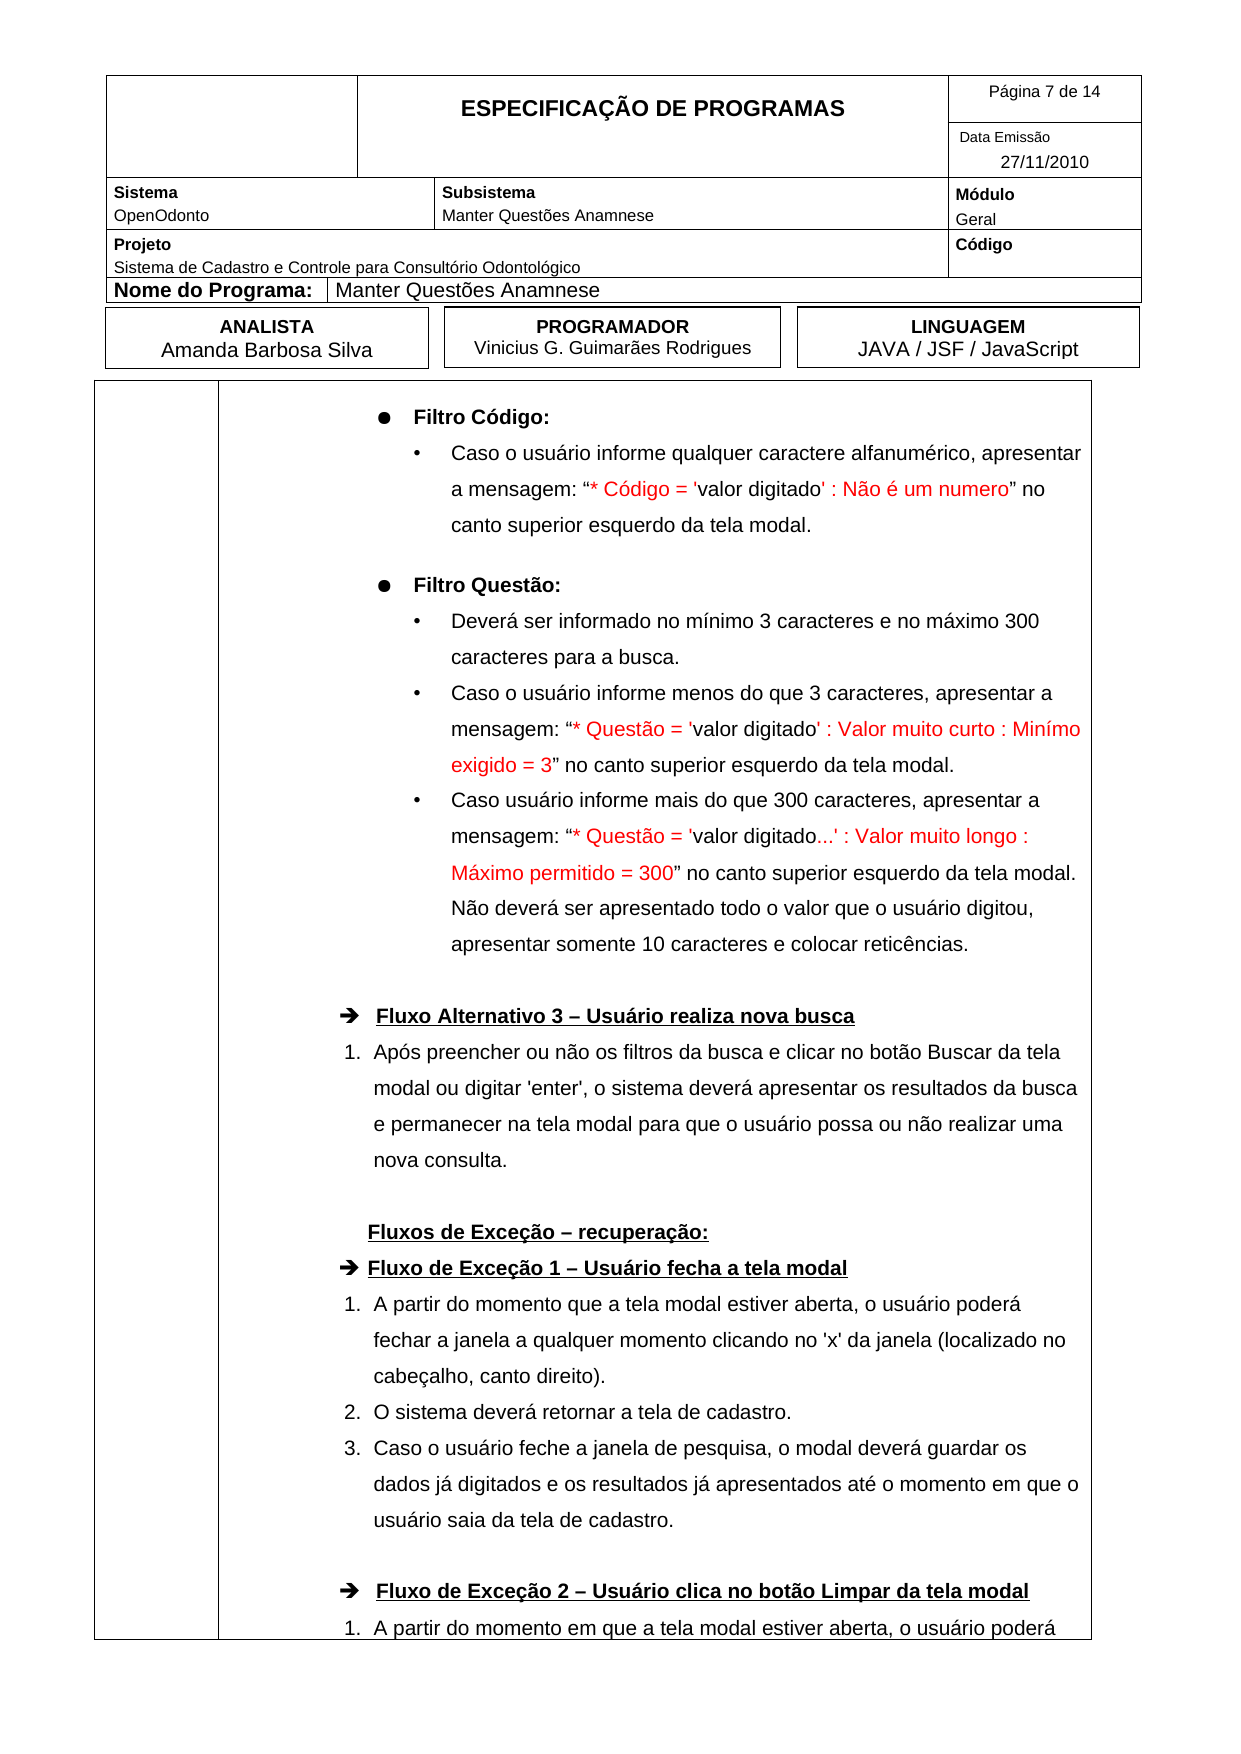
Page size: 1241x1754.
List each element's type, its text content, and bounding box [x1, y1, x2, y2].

table_header [95, 381, 218, 1639]
table_header Apresentar ao usuário a tela de cadastro de questões da anamnese. Usuário. Tela principal – menu Cadastro – Anamnese - Questões Fluxos Principais Obs. O Código do cadastro só será gerado após a inserção e não poderá ser alterado. Sistema apresenta a tela de cadastro de questões com os campos: Código ( autoincremento gerado automaticamente pelo sistema) – campo inabilitado para edição Questão (campo livre obrigatório) – possui no mínimo 5 e no máximo 300 caracteres Fluxo Alternativo – Usuário não está logado no sistema Usuário clica na tela principal no menu Cadastro – Anamnese – Questões. O sistema deverá filtrar as requisições de URL que contenham /cadastro/... verificando a autenticação do usuário. Caso o usuário esteja autenticado, a requisição prossegue normalmente. Caso o usuário não esteja autenticado, o sistema redireciona para tela de login, e após a autenticação, para a tela principal. Cenário 1 - Incluir Caso o usuário esteja efetuando um novo cadastro, após preencher os dados, ele seleciona o botão Salvar ou digitar a tecla “enter” (desde que o foco do cursor esteja no campo Questão – campo 'input'). O sistema persiste os dados no banco de dados e exibe mensagem de confirmação “Cadastro efetuado com sucesso”. Fluxos alternativos – inclusão: Fluxo Alternativo 1 – Usuário não preencheu os dados obrigatórios Ao selecionar o botão salvar, o sistema deverá primeiramente validar os campos obrigatórios. Se o sistema verificar que o campo obrigatório Questão não foi preenchido ou se contém conteúdo vazio (espaços). Sistema apresenta mensagem em uma pop up: “Campos obrigatórios não preenchidos.” e retorna a tela de cadastro. Caso o campo esteja nulo o sistema indica acima dos campos obrigatórios não preenchidos a mensagem: “* O valor esta nulo.” Caso o campo esteja com conteúdo vazio (espaços) o sistema indica acima dos campos a mensagem: “* O valor esta vazio.” Se mesmo removendo espaços excedentes o conteúdo do campo seja vazio (espaços) o sistema indica acima dos campos a mensagem: “* O valor tem conteúdo vazio.” Fluxo Alternativo 2 – Campos Preenchidos Inválidos Ao clicar no botão Salvar ou digitar a tecla “enter”, o sistema deverá validar se o campo Questão foi preenchido com valores válidos. Caso os campos não passem pelas verificações, o sistema deve apresentar a mensagem em uma pop up: “Campos inválidos.”, retornar a tela de cadastro e indicar acima dos campos a mensagem correspondente. Se o sistema verificar que o campo Questão não possui o mínimo necessário deverá apresentar a mensagem: “* Valor muito curto : Minímo exigido = 'mínimo definido'”. Se o sistema verificar que o campo possui mais que o máximo permitido deverá apresentar a mensagem: “Valor muito longo : Máximo permitido = 'máximo definido'”. Cenário 2 - Recuperar Caso o usuário esteja realizando uma busca, após selecionar o botão Pesquisa: Sistema apresenta uma tela modal com os filtros para pesquisa: Código Questão E uma tabela de resultados com no máximo (os primeiros) 1000 registros cadastrados, paginando a cada pelo menos 10 registros. A tabela de resultados deve conter as colunas: Código Questão O sistema deve apresentar uma barra de scroller (rolagem), com o número de páginas, permitindo ao usuário navegar para a próxima página, para a página anterior, para uma das páginas que esteja visualizando o número e para a última ou primeira página da listagem. O usuário poderá pesquisar com nenhum, um, ou mais filtros. Os resultados da busca devem ser apresentados na tela modal em uma tabela sempre se limitando a no máximo 1000 registros independente dos filtros aplicados e sempre paginando a cada 10 registros. Em todos os casos de busca o resultado da consulta, realizada no banco de dados, deverá conter apenas os campos que serão exibidos na tabela de resultados, ou seja nesse momento não serão recuperados relacionamentos e demais dados. Além de apresentar ao usuário a quantidade de resultados encontrados e o tempo de consulta em segundos. A pesquisa do filtro por questão será feita por 'like', ou seja, o usuário poderá digitar parte do nome para efetuar a busca. Caso mais de um filtro de pesquisa seja informado, a pesquisa associará logicamente os filtros de forma complementar, ou seja um filtro 'AND' outro filtro, combinando os dois ou mais valores para pesquisa. O usuário poderá clicar no botão Buscar ou digitar a tecla 'enter' do teclado para efetuar a busca. O foco do cursor deverá estar posicionado em algum campo 'input' da tela de pesquisa para que se possa acionar a busca por meio da tecla 'enter'. Em todos os casos de busca,quando em filtros do tipo 'input' não haverá diferenciação da caixa de texto (case-insensiteve) para filtrar as consultas. Fluxos alternativos – recuperação: Fluxo Alternativo 1 – Usuário não preencheu os dados da pesquisa Caso o usuário não preencha nenhum filtro para pesquisa e clique no botão Buscar da tela modal ou digite 'enter', o sistema deve apresentar todos os registros se limitando ao máximo de 1000, como foi especificado. Fluxo Alternativo 2 – Usuário preencheu os dados da pesquisa inapropriadamente Quando o usuário clicar no botão Buscar da tela modal ou digitar 'enter', o sistema deverá validar os campos: Filtro Código: Caso o usuário informe qualquer caractere alfanumérico, apresentar a mensagem: “* Código = 'valor digitado' : Não é um numero” no canto superior esquerdo da tela modal. Filtro Questão: Deverá ser informado no mínimo 3 caracteres e no máximo 300 caracteres para a busca. Caso o usuário informe menos do que 3 caracteres, apresentar a mensagem: “* Questão = 'valor digitado' : Valor muito curto : Minímo exigido = 3” no canto superior esquerdo da tela modal. Caso usuário informe mais do que 300 caracteres, apresentar a mensagem: “* Questão = 'valor digitado...' : Valor muito longo : Máximo permitido = 300” no canto superior esquerdo da tela modal. Não deverá ser apresentado todo o valor que o usuário digitou, apresentar somente 10 caracteres e colocar reticências. Fluxo Alternativo 3 – Usuário realiza nova busca Após preencher ou não os filtros da busca e clicar no botão Buscar da tela modal ou digitar 'enter', o sistema deverá apresentar os resultados da busca e permanecer na tela modal para que o usuário possa ou não realizar uma nova consulta. Fluxos de Exceção – recuperação: Fluxo de Exceção 1 – Usuário fecha a tela modal A partir do momento que a tela modal estiver aberta, o usuário poderá fechar a janela a qualquer momento clicando no 'x' da janela (localizado no cabeçalho, canto direito). O sistema deverá retornar a tela de cadastro. Caso o usuário feche a janela de pesquisa, o modal deverá guardar os dados já digitados e os resultados já apresentados até o momento em que o usuário saia da tela de cadastro. Fluxo de Exceção 2 – Usuário clica no botão Limpar da tela modal A partir do momento em que a tela modal estiver aberta, o usuário poderá clicar no botão Limpar da tela modal. Caso o usuário clique no botão, o sistema deverá limpar todos os valores dos filtros e da tabela de resultados. Caso o usuário esteja alterando ou excluindo um registro, primeiramente será iniciado o fluxo de recuperação. A partir da tela modal, com os resultados da pesquisa apresentados na tabela de resultados, o usuário poderá clicar em qualquer registro (uma linha da tabela), ou seja, na tabela de resultados cada linha (resultado/registro) deve ser um link no qual o usuário poderá, ao clicar, iniciar a ação de carregamento do registro escolhido. Quando o usuário clicar sob o registro, o sistema deve fechar a tela modal e carregar TODAS (inclusive relacionamentos e demais dados) as informações do registro escolhido na tela de cadastro. Caso o usuário esteja editando algum registro e inicie qualquer outro fluxo, sem selecionar o botão salvar, todos os dados alterados serão perdidos. Cenário 3 - Alterar Na alteração, o usuário poderá modificar os dados que desejar e selecionar o botão Salvar. O sistema deve persistir os dados e apresentar a mensagem: “Dados alterados com sucesso!” em uma pop-up. Obs.: Lembrando que o sistema não deve permitir a edição do campo código. Os fluxos alternativos da alteração são os mesmos da INCLUSÃO. Verificar acima. Cenário 4 - Excluir Na exclusão, o usuário poderá selecionar o botão Excluir. O sistema deve confirmar a ação do usuário exibindo a mensagem: “Deseja realmente excluir o registro?” em uma pop-up. Se não houver nenhum registro válido (ou seja, que já esteja salvo no banco de dados, persistente) com as informações carregadas na tela de cadastro, por padrão o sistema deverá inabilitar o botão de excluir. Se o usuário confirmar, o sistema deve verificar se o registro está referenciado em qualquer outra tabela: Caso o registro não possua nenhuma referência, o sistema deverá excluir o registro do banco de dados e apresentar a mensagem em uma pop up: “Registro excluído com sucesso”. Fluxos alternativos - exclusão Fluxo alternativo 1 – Usuário cancelou exclusão Na mensagem de confirmação da ação de exclusão, o usuário poderá cancelar a exclusão. Se o usuário cancelar o sistema deve retornar a tela de cadastro como estava anteriormente, ou seja, com as informações do registro carregadas na tela. O usuário poderá então iniciar qualquer outro fluxo. Fluxo alternativo 2 – Registro referenciado Caso o registro a ser excluído possua referencias com a tabela de questionários da anamnese ou outras tabelas, o sistema não deve permitir a exclusão do registro. O sistema deve apresentar a mensagem: “Não foi possivel remover o registro.” em uma pop-up e retorna a tela de cadastro como estava anteriormente, ou seja, com as informações do registro carregadas na tela. O usuário poderá iniciar qualquer outro fluxo. Cenário 5 - Cancelar Caso o usuário selecione o botão cancelar, o sistema deverá limpar todos os campos preenchidos e permanecer na tela de cadastro. Exceções Perda de conexão com o servidor ou banco de dados. Apresentar mensagem em uma pop up: “Falha não prevista – Consulte o administrador do sistema” A sessão do usuário deve expirar em 30 minutos, a partir disso se o usuário selecionar qualquer ação do sistema, ele deve ser redirecionado para a tela de login. Se o usuário selecionar link do “OpenOdonto” (Logo no canto Superior direito Sob o menu), sistema deve redirecionar para a tela principal do sistema. Se o usuário selecionar a opção “sair” (encerrar sessão), sistema deve redirecionar para tela de login e encerrar a sessão corrente do usuário. [219, 381, 1091, 1639]
